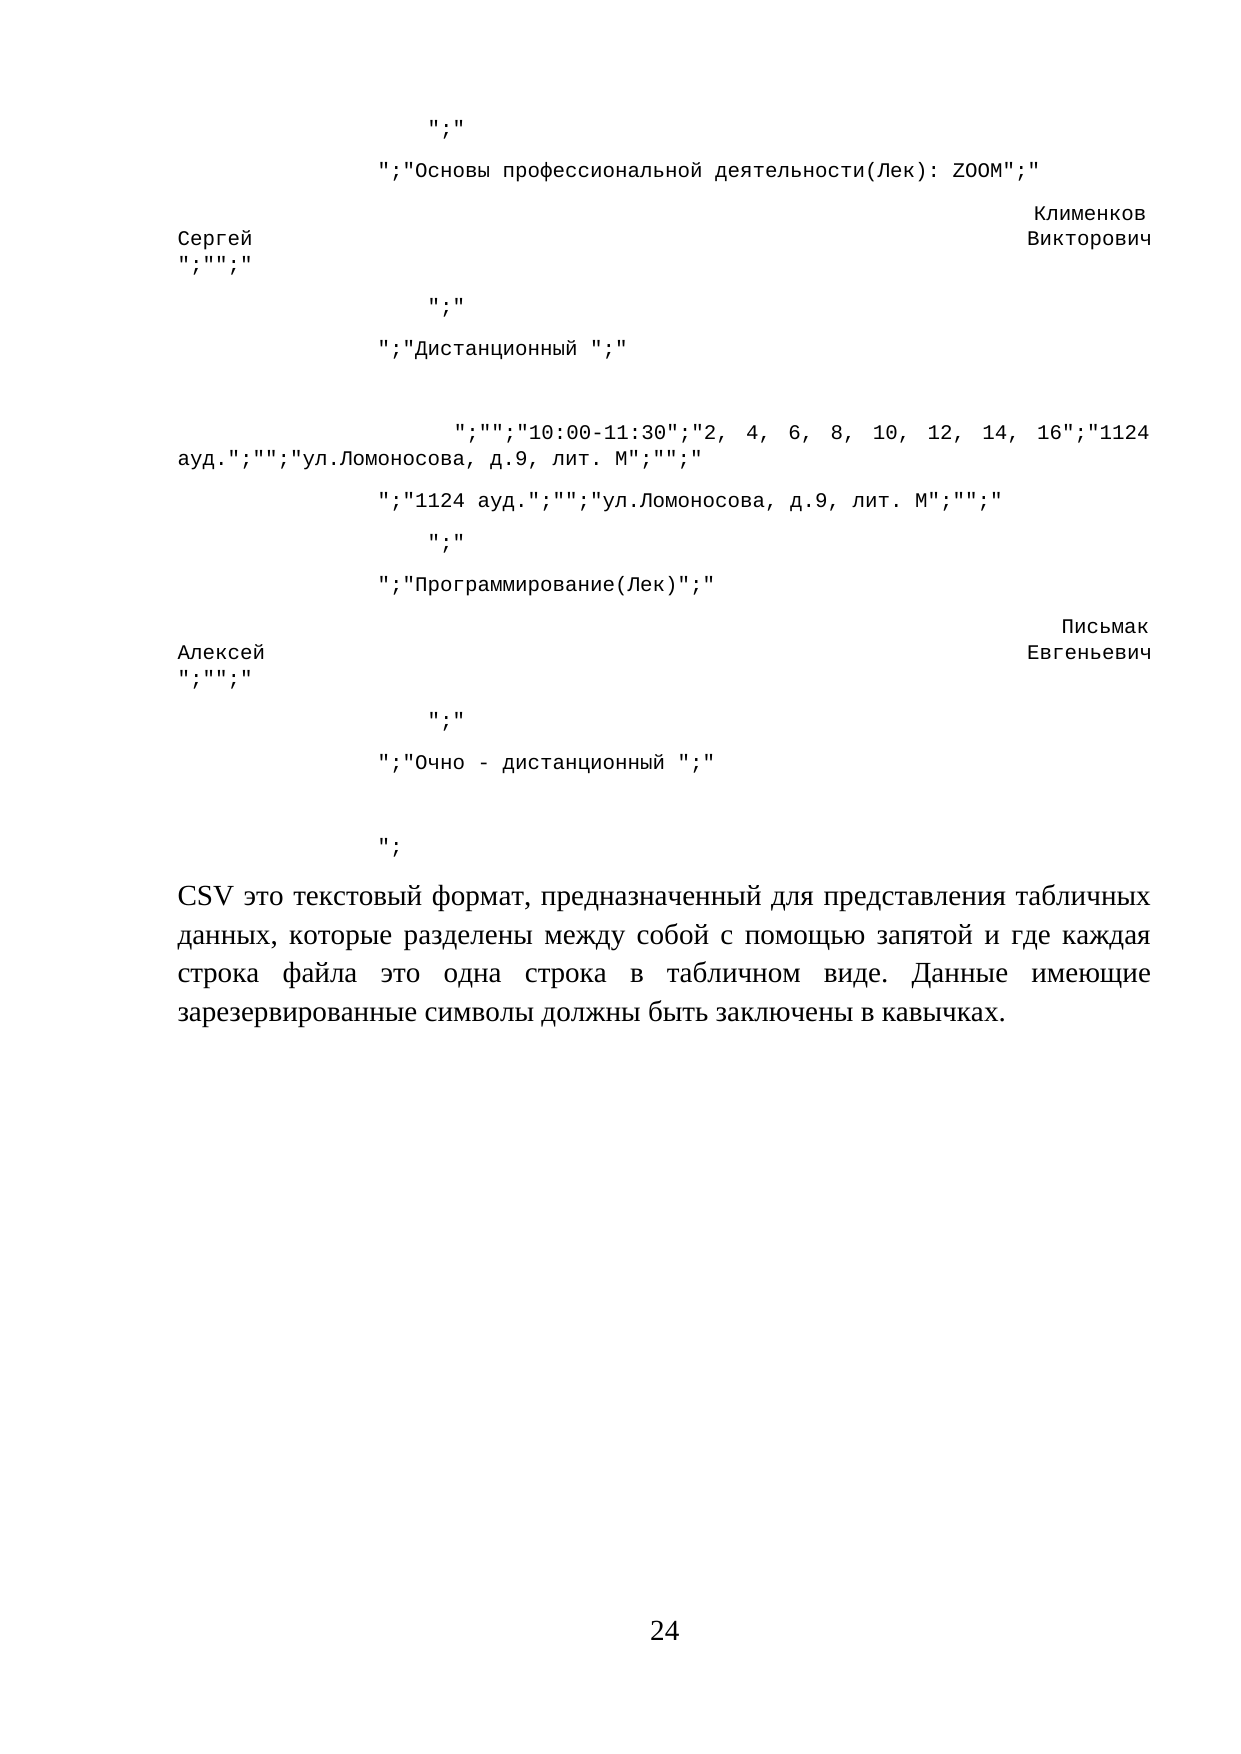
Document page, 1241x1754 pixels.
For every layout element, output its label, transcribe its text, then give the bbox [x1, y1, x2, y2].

text ";"Дистанционный ";" [177, 338, 1152, 362]
text ";"Программирование(Лек)";" [177, 574, 1152, 598]
text Письмак Алексей Евгеньевич ";"";" [177, 617, 1152, 691]
text "; [177, 836, 1152, 860]
text ";"Основы профессиональной деятельности(Лек): ZOOM";" [177, 160, 1152, 184]
text Клименков Сергей Викторович ";"";" [177, 202, 1152, 277]
text ";" [177, 296, 1152, 319]
text ";" [177, 118, 1152, 142]
text CSV это текстовый формат, предназначенный для представления табличных данных, которые разделены между собой с помощью запятой и где каждая строка файла это одна строка в табличном виде. Данные имеющие зарезервированные символы должны быть заключены в кавычках. [177, 878, 1152, 1028]
text ";"Очно - дистанционный ";" [177, 752, 1152, 776]
text ";" [177, 710, 1152, 733]
text ";"";"10:00-11:30";"2, 4, 6, 8, 10, 12, 14, 16";"1124 ауд.";"";"ул.Ломоносова, д.9, лит. М";"";" [177, 422, 1152, 471]
text ";"1124 ауд.";"";"ул.Ломоносова, д.9, лит. М";"";" [177, 490, 1152, 514]
text ";" [177, 532, 1152, 556]
